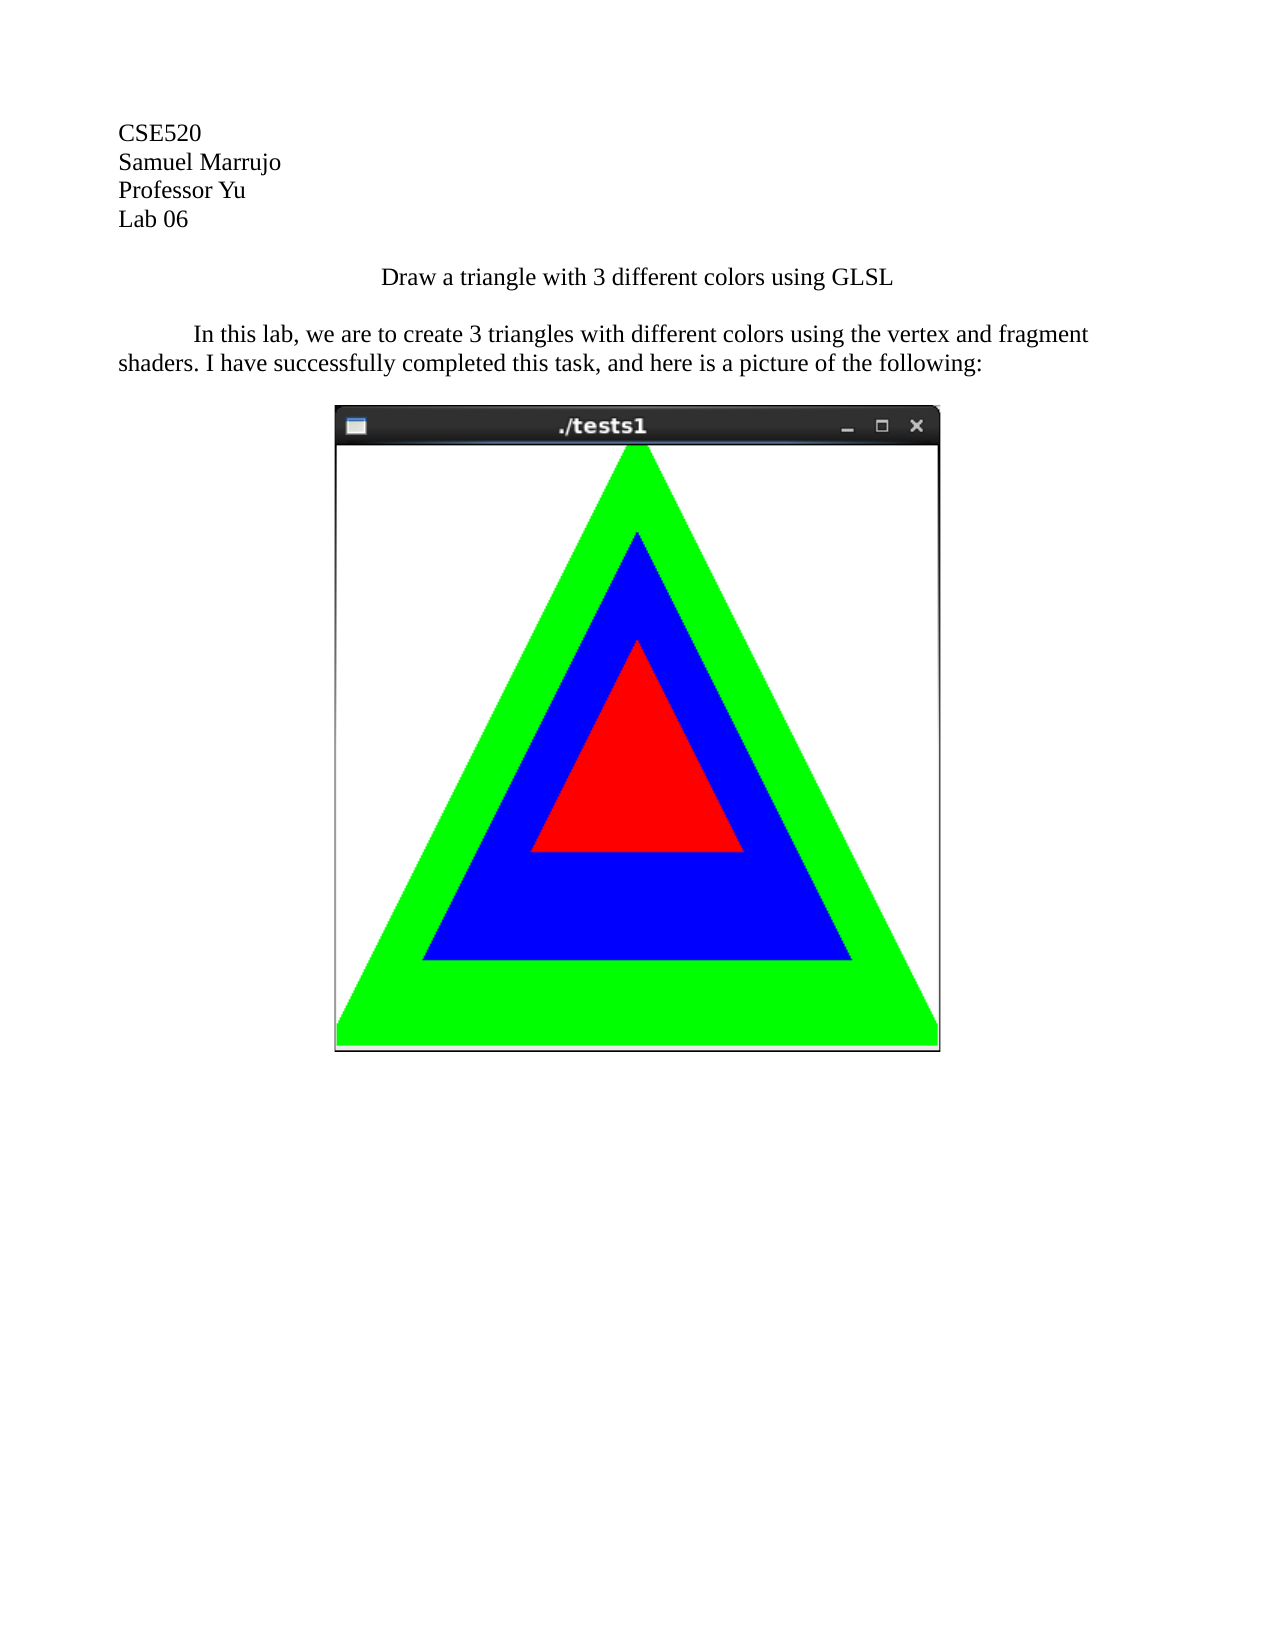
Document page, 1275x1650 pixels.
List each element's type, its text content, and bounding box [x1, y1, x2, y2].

picture [334, 405, 941, 1052]
text CSE520 [118, 118, 1157, 147]
text Professor Yu [118, 176, 1157, 204]
text Samuel Marrujo [118, 147, 1157, 176]
text Draw a triangle with 3 different colors using GLSL [118, 262, 1157, 291]
text Lab 06 [118, 204, 1157, 233]
text In this lab, we are to create 3 triangles with different colors using the vertex and fragment shaders. I have successfully completed this task, and here is a picture of the following: [118, 319, 1157, 377]
